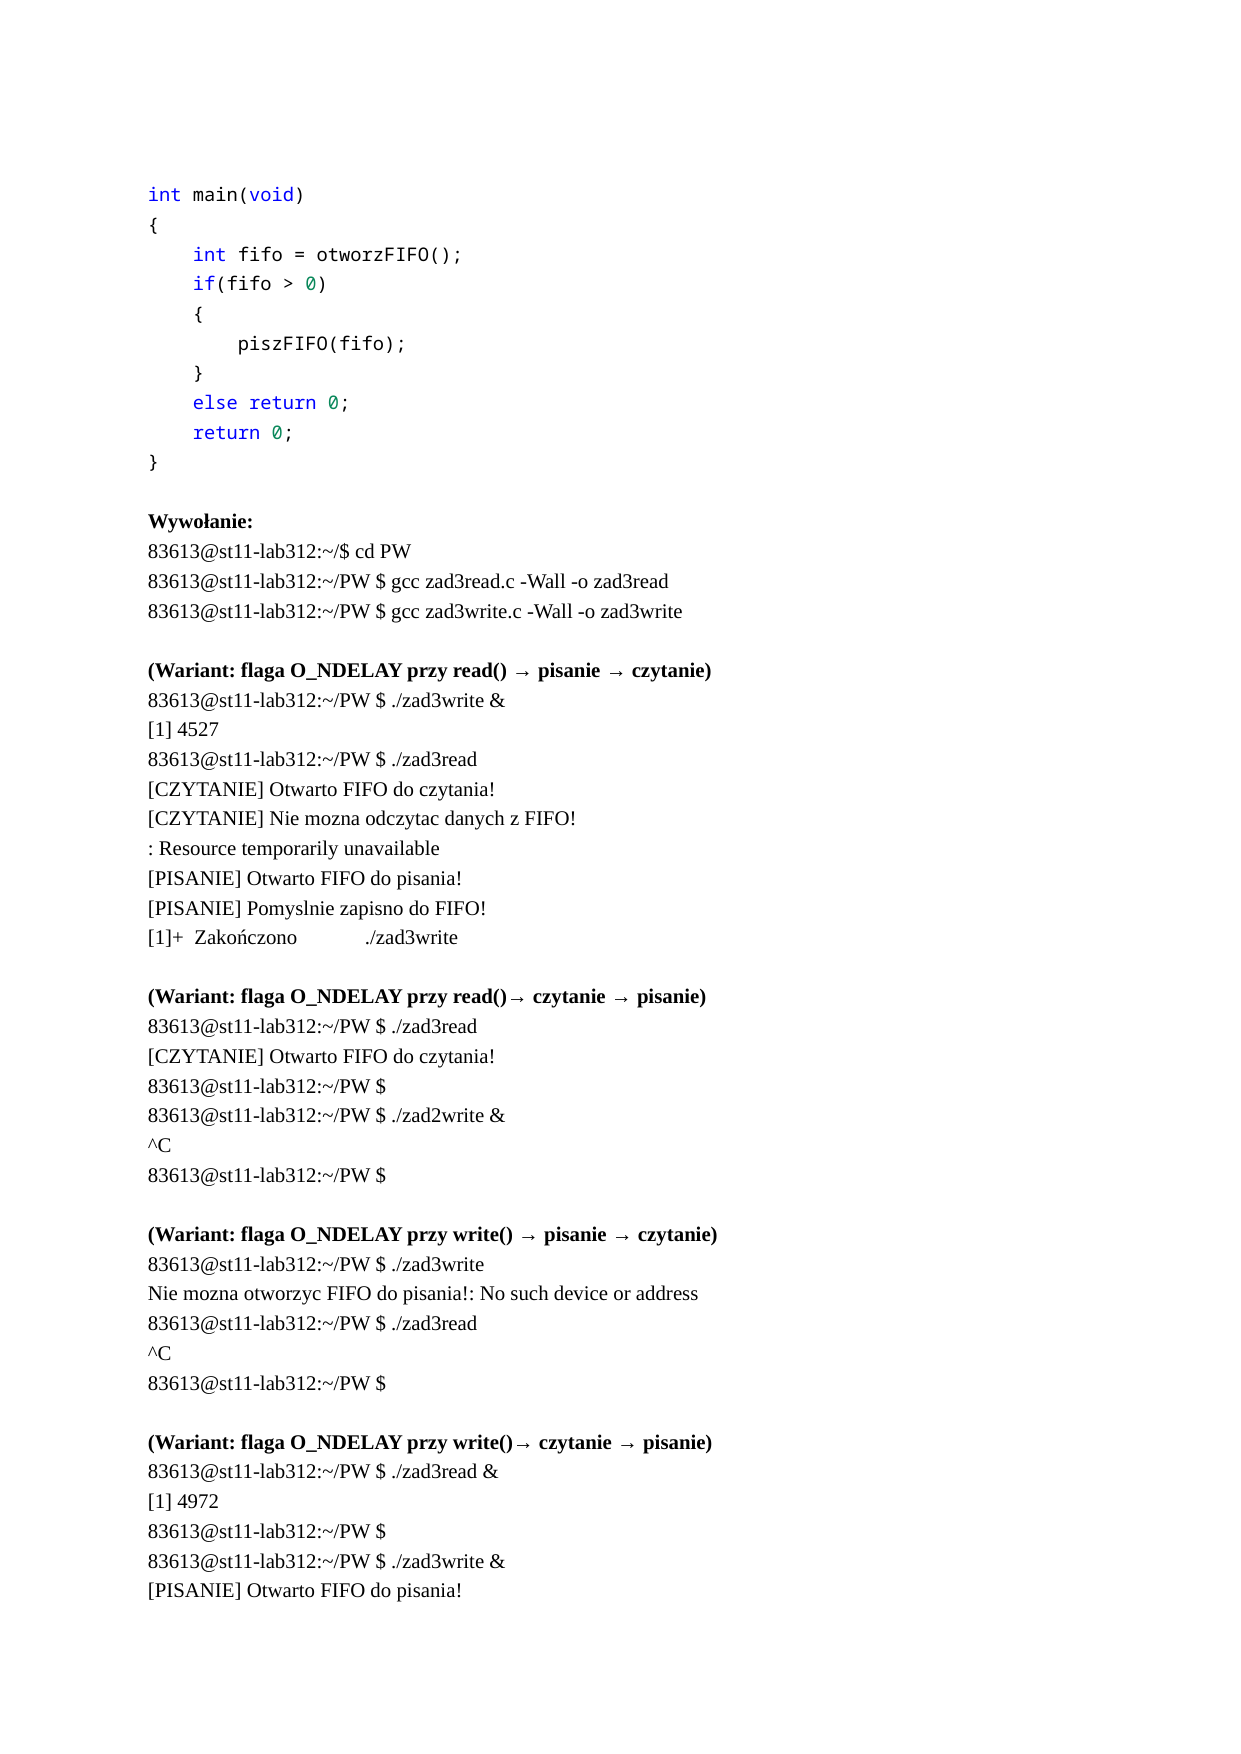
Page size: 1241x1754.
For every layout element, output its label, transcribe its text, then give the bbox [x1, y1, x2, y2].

text 83613@st11-lab312:~/PW $ ./zad3read [148, 1008, 1093, 1038]
text [CZYTANIE] Otwarto FIFO do czytania! [148, 771, 1093, 801]
text { [148, 207, 1093, 237]
text Nie mozna otworzyc FIFO do pisania!: No such device or address [148, 1276, 1093, 1305]
text return 0; [148, 415, 1093, 444]
text Wywołanie: [148, 504, 1093, 533]
text 83613@st11-lab312:~/PW $ ./zad2write & [148, 1098, 1093, 1127]
text 83613@st11-lab312:~/PW $ [148, 1513, 1093, 1543]
text int fifo = otworzFIFO(); [148, 237, 1093, 266]
text 83613@st11-lab312:~/PW $ ./zad3read & [148, 1454, 1093, 1483]
text 83613@st11-lab312:~/PW $ ./zad3write [148, 1246, 1093, 1276]
text [CZYTANIE] Nie mozna odczytac danych z FIFO! [148, 801, 1093, 830]
text (Wariant: flaga O_NDELAY przy read() → pisanie → czytanie) [148, 652, 1093, 682]
text if(fifo > 0) [148, 266, 1093, 296]
text 83613@st11-lab312:~/PW $ [148, 1157, 1093, 1187]
text 83613@st11-lab312:~/PW $ [148, 1068, 1093, 1098]
text 83613@st11-lab312:~/PW $ ./zad3write & [148, 1543, 1093, 1573]
text [1] 4527 [148, 712, 1093, 741]
text (Wariant: flaga O_NDELAY przy read()→ czytanie → pisanie) [148, 979, 1093, 1008]
text [PISANIE] Otwarto FIFO do pisania! [148, 1573, 1093, 1602]
text { [148, 296, 1093, 326]
text 83613@st11-lab312:~/PW $ ./zad3read [148, 741, 1093, 771]
text [1] 4972 [148, 1483, 1093, 1513]
text 83613@st11-lab312:~/PW $ [148, 1365, 1093, 1394]
text ^C [148, 1335, 1093, 1365]
text [1]+ Zakończono ./zad3write [148, 919, 1093, 949]
text else return 0; [148, 385, 1093, 415]
text 83613@st11-lab312:~/$ cd PW [148, 533, 1093, 563]
text [PISANIE] Pomyslnie zapisno do FIFO! [148, 890, 1093, 919]
text [CZYTANIE] Otwarto FIFO do czytania! [148, 1038, 1093, 1068]
text (Wariant: flaga O_NDELAY przy write() → pisanie → czytanie) [148, 1216, 1093, 1246]
text ^C [148, 1127, 1093, 1157]
text [PISANIE] Otwarto FIFO do pisania! [148, 860, 1093, 890]
text 83613@st11-lab312:~/PW $ ./zad3read [148, 1305, 1093, 1335]
text int main(void) [148, 177, 1093, 207]
text 83613@st11-lab312:~/PW $ gcc zad3read.c -Wall -o zad3read [148, 563, 1093, 593]
text 83613@st11-lab312:~/PW $ ./zad3write & [148, 682, 1093, 712]
text (Wariant: flaga O_NDELAY przy write()→ czytanie → pisanie) [148, 1424, 1093, 1454]
text piszFIFO(fifo); [148, 326, 1093, 355]
text 83613@st11-lab312:~/PW $ gcc zad3write.c -Wall -o zad3write [148, 593, 1093, 623]
text } [148, 444, 1093, 474]
text } [148, 355, 1093, 385]
text : Resource temporarily unavailable [148, 830, 1093, 860]
